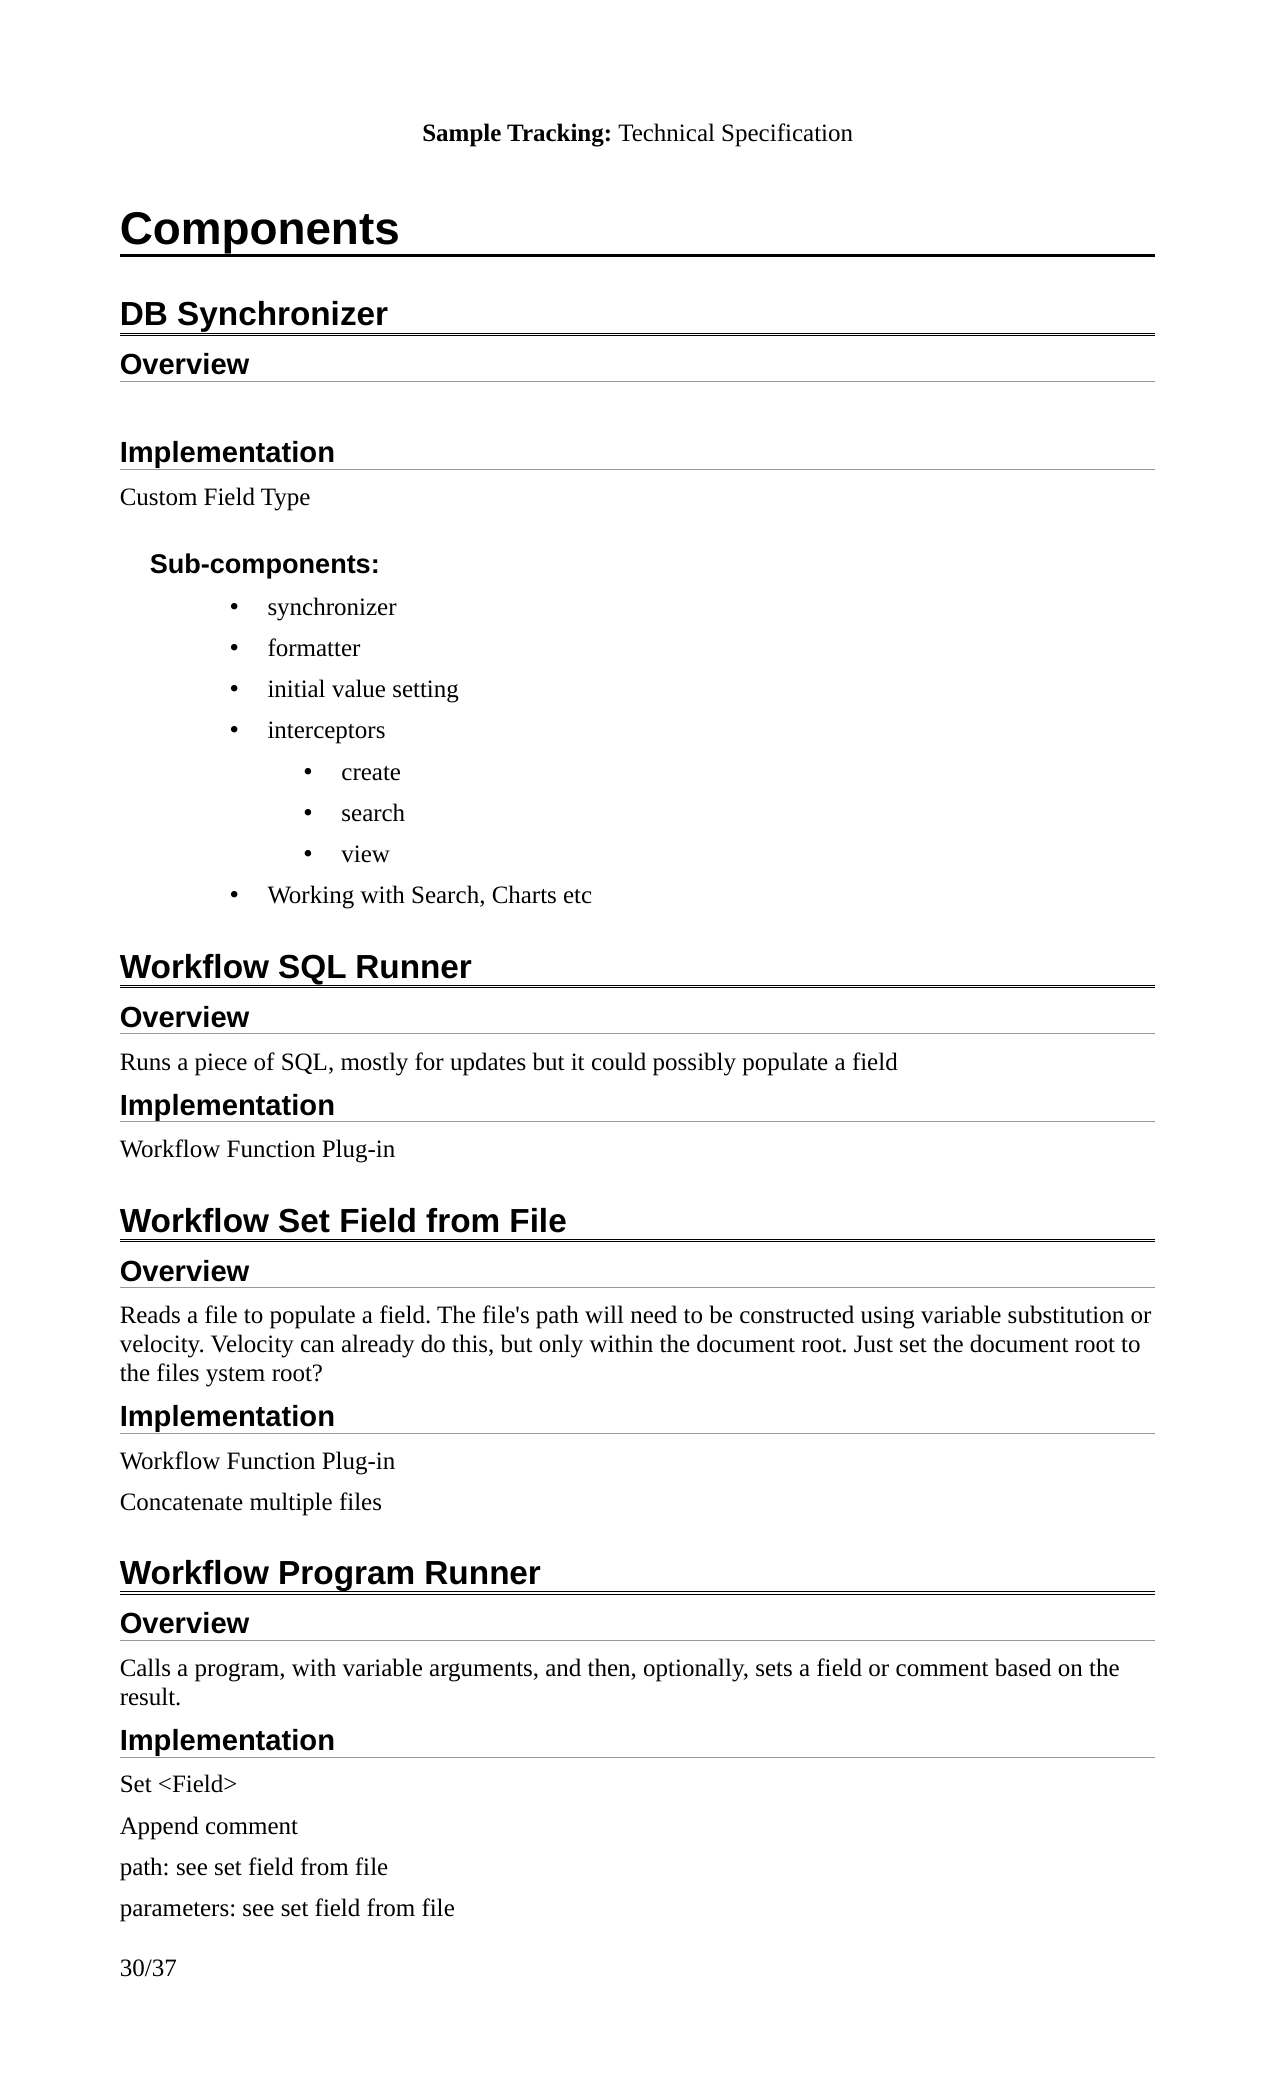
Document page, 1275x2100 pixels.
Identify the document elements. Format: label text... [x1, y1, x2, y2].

text Runs a piece of SQL, mostly for updates but it could possibly populate a field [119, 1047, 1155, 1075]
subtitle DB Synchronizer [119, 294, 1155, 335]
list search [304, 798, 1155, 827]
subtitle Components [119, 202, 1155, 257]
text Concatenate multiple files [119, 1487, 1155, 1516]
text Workflow Function Plug-in [119, 1134, 1155, 1163]
list synchronizer [230, 592, 1155, 621]
text Append comment [119, 1811, 1155, 1839]
text parameters: see set field from file [119, 1893, 1155, 1922]
list view [304, 839, 1155, 868]
subtitle Sub-components: [149, 548, 1155, 579]
text Calls a program, with variable arguments, and then, optionally, sets a field or comment based on the result. [119, 1653, 1155, 1711]
subtitle Overview [119, 1000, 1155, 1034]
subtitle Implementation [119, 435, 1155, 470]
list Working with Search, Charts etc [230, 881, 1155, 909]
list interceptors [230, 716, 1155, 744]
text Workflow Function Plug-in [119, 1446, 1155, 1474]
list create [304, 757, 1155, 786]
subtitle Workflow SQL Runner [119, 947, 1155, 987]
list initial value setting [230, 674, 1155, 703]
text Custom Field Type [119, 482, 1155, 511]
subtitle Overview [119, 1606, 1155, 1641]
subtitle Workflow Set Field from File [119, 1201, 1155, 1241]
subtitle Overview [119, 347, 1155, 382]
text path: see set field from file [119, 1852, 1155, 1881]
list formatter [230, 633, 1155, 662]
subtitle Overview [119, 1254, 1155, 1288]
text Set <Field> [119, 1769, 1155, 1798]
subtitle Implementation [119, 1088, 1155, 1122]
text Reads a file to populate a field. The file's path will need to be constructed using variable substitution or velocity. Velocity can already do this, but only within the document root. Just set the document root to the files ystem root? [119, 1300, 1155, 1387]
subtitle Workflow Program Runner [119, 1553, 1155, 1594]
subtitle Implementation [119, 1723, 1155, 1758]
subtitle Implementation [119, 1399, 1155, 1434]
